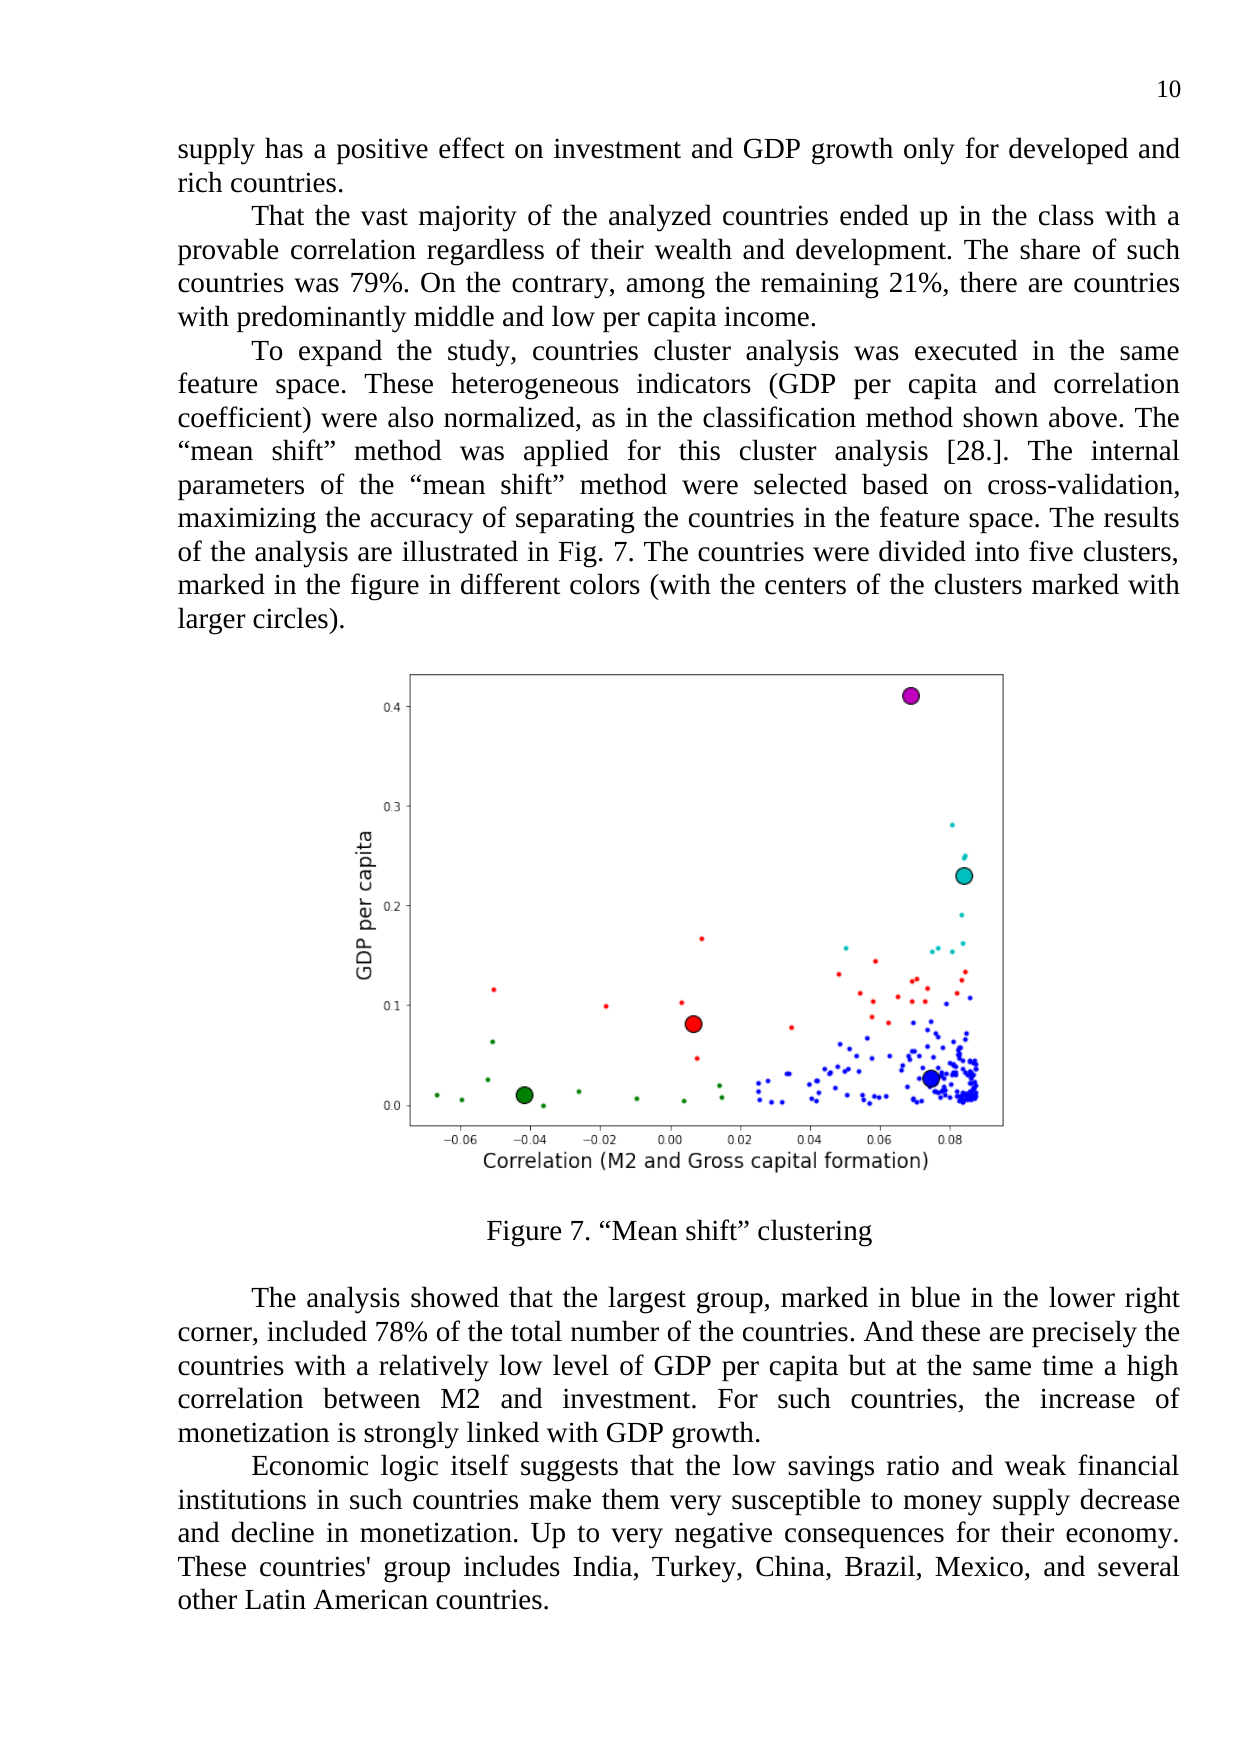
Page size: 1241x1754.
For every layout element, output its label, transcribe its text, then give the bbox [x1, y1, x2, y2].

text That the vast majority of the analyzed countries ended up in the class with a provable correlation regardless of their wealth and development. The share of such countries was 79%. On the contrary, among the remaining 21%, there are countries with predominantly middle and low per capita income. [177, 198, 1181, 333]
text Figure 7. “Mean shift” clustering [177, 1213, 1181, 1247]
text Economic logic itself suggests that the low savings ratio and weak financial institutions in such countries make them very susceptible to money supply decrease and decline in monetization. Up to very negative consequences for their economy. These countries' group includes India, Turkey, China, Brazil, Mexico, and several other Latin American countries. [177, 1448, 1181, 1616]
text The analysis showed that the largest group, marked in blue in the lower right corner, included 78% of the total number of the countries. And these are precisely the countries with a relatively low level of GDP per capita but at the same time a high correlation between M2 and investment. For such countries, the increase of monetization is strongly linked with GDP growth. [177, 1281, 1181, 1448]
text supply has a positive effect on investment and GDP growth only for developed and rich countries. [177, 131, 1181, 198]
text To expand the study, countries cluster analysis was executed in the same feature space. These heterogeneous indicators (GDP per capita and correlation coefficient) were also normalized, as in the classification method shown above. The “mean shift” method was applied for this cluster analysis [28.]. The internal parameters of the “mean shift” method were selected based on cross-validation, maximizing the accuracy of separating the countries in the feature space. The results of the analysis are illustrated in Fig. 7. The countries were divided into five clusters, marked in the figure in different colors (with the centers of the clusters marked with larger circles). [177, 333, 1181, 634]
picture [348, 668, 1011, 1180]
